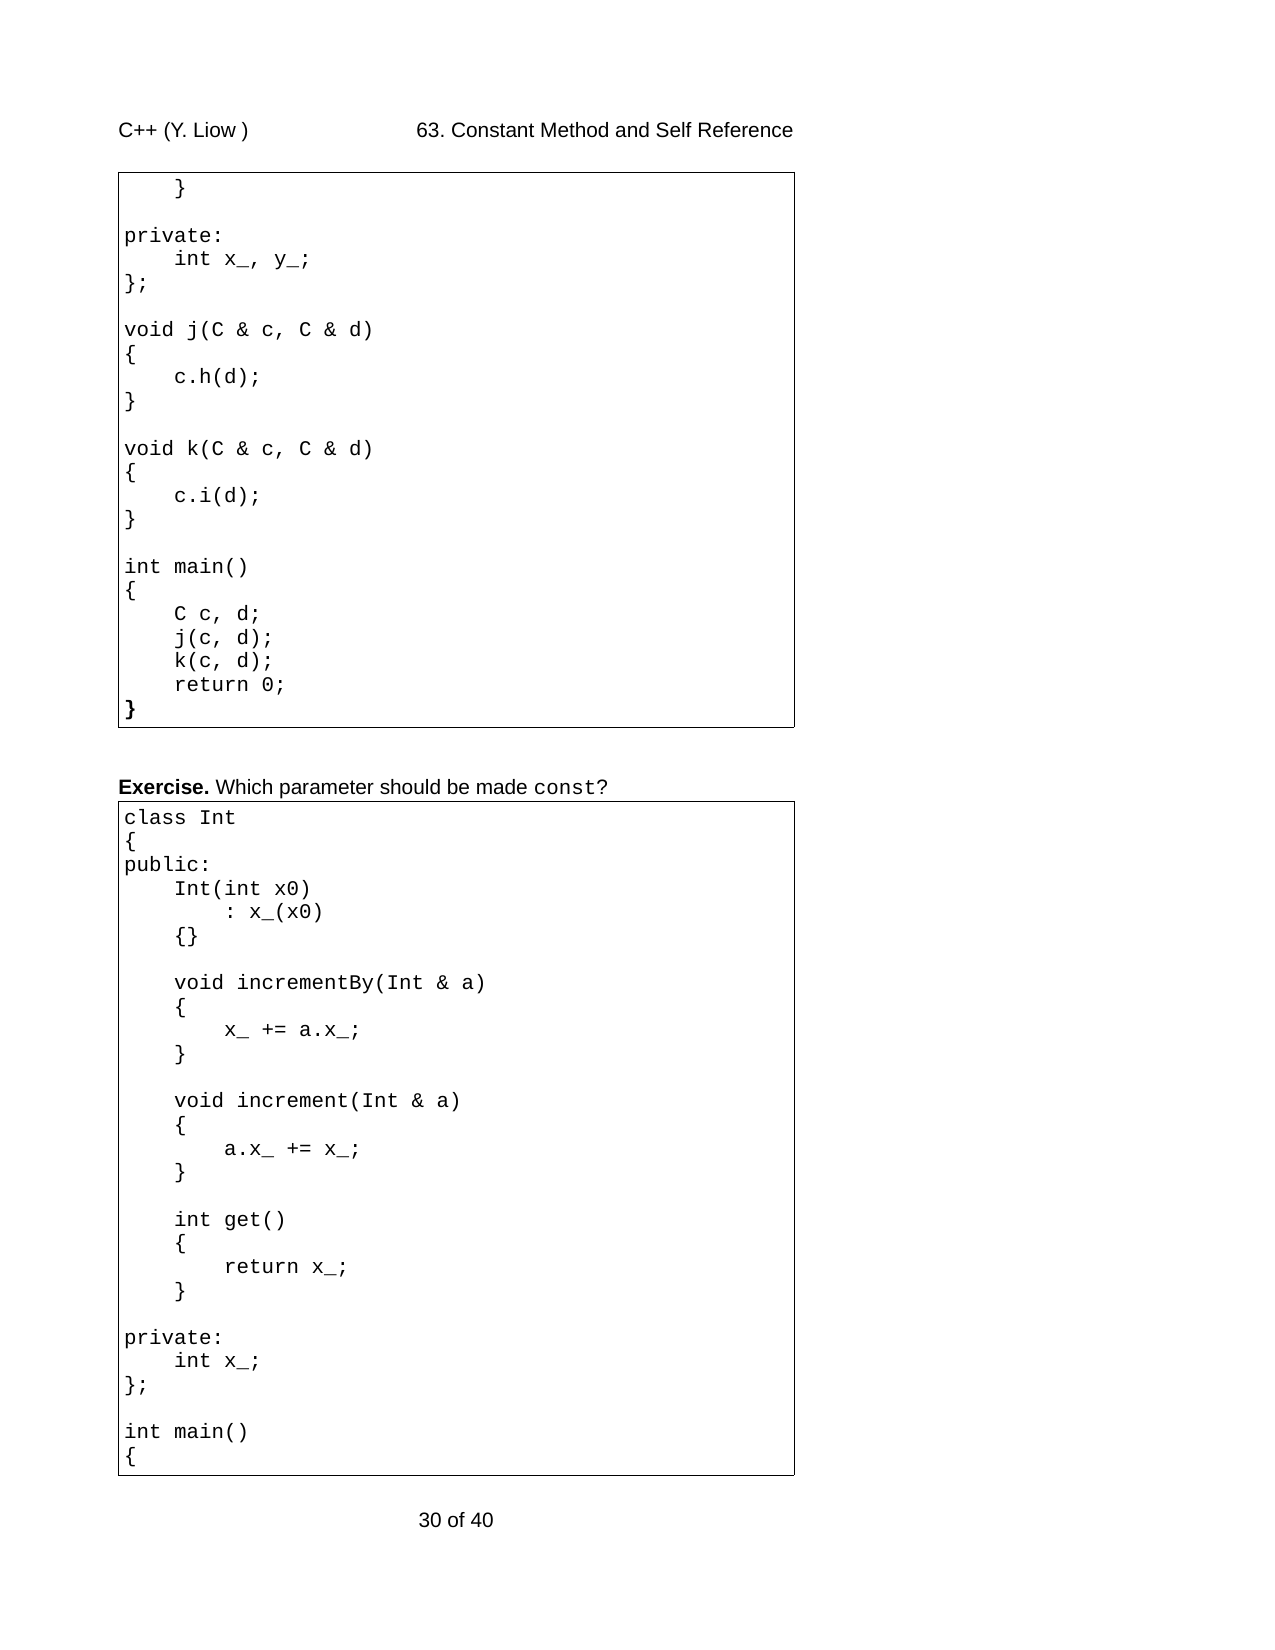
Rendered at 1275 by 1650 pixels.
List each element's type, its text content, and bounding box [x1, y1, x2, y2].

table_header class Int { public: Int(int x0) : x_(x0) {} void incrementBy(Int & a) { x_ += a.x_; } void increment(Int & a) { a.x_ += x_; } int get() { return x_; } private: int x_; }; int main() { [119, 802, 794, 1474]
table_header } private: int x_, y_; }; void j(C & c, C & d) { c.h(d); } void k(C & c, C & d) { c.i(d); } int main() { C c, d; j(c, d); k(c, d); return 0; } [119, 173, 794, 727]
text Exercise. Which parameter should be made const? [118, 775, 794, 801]
